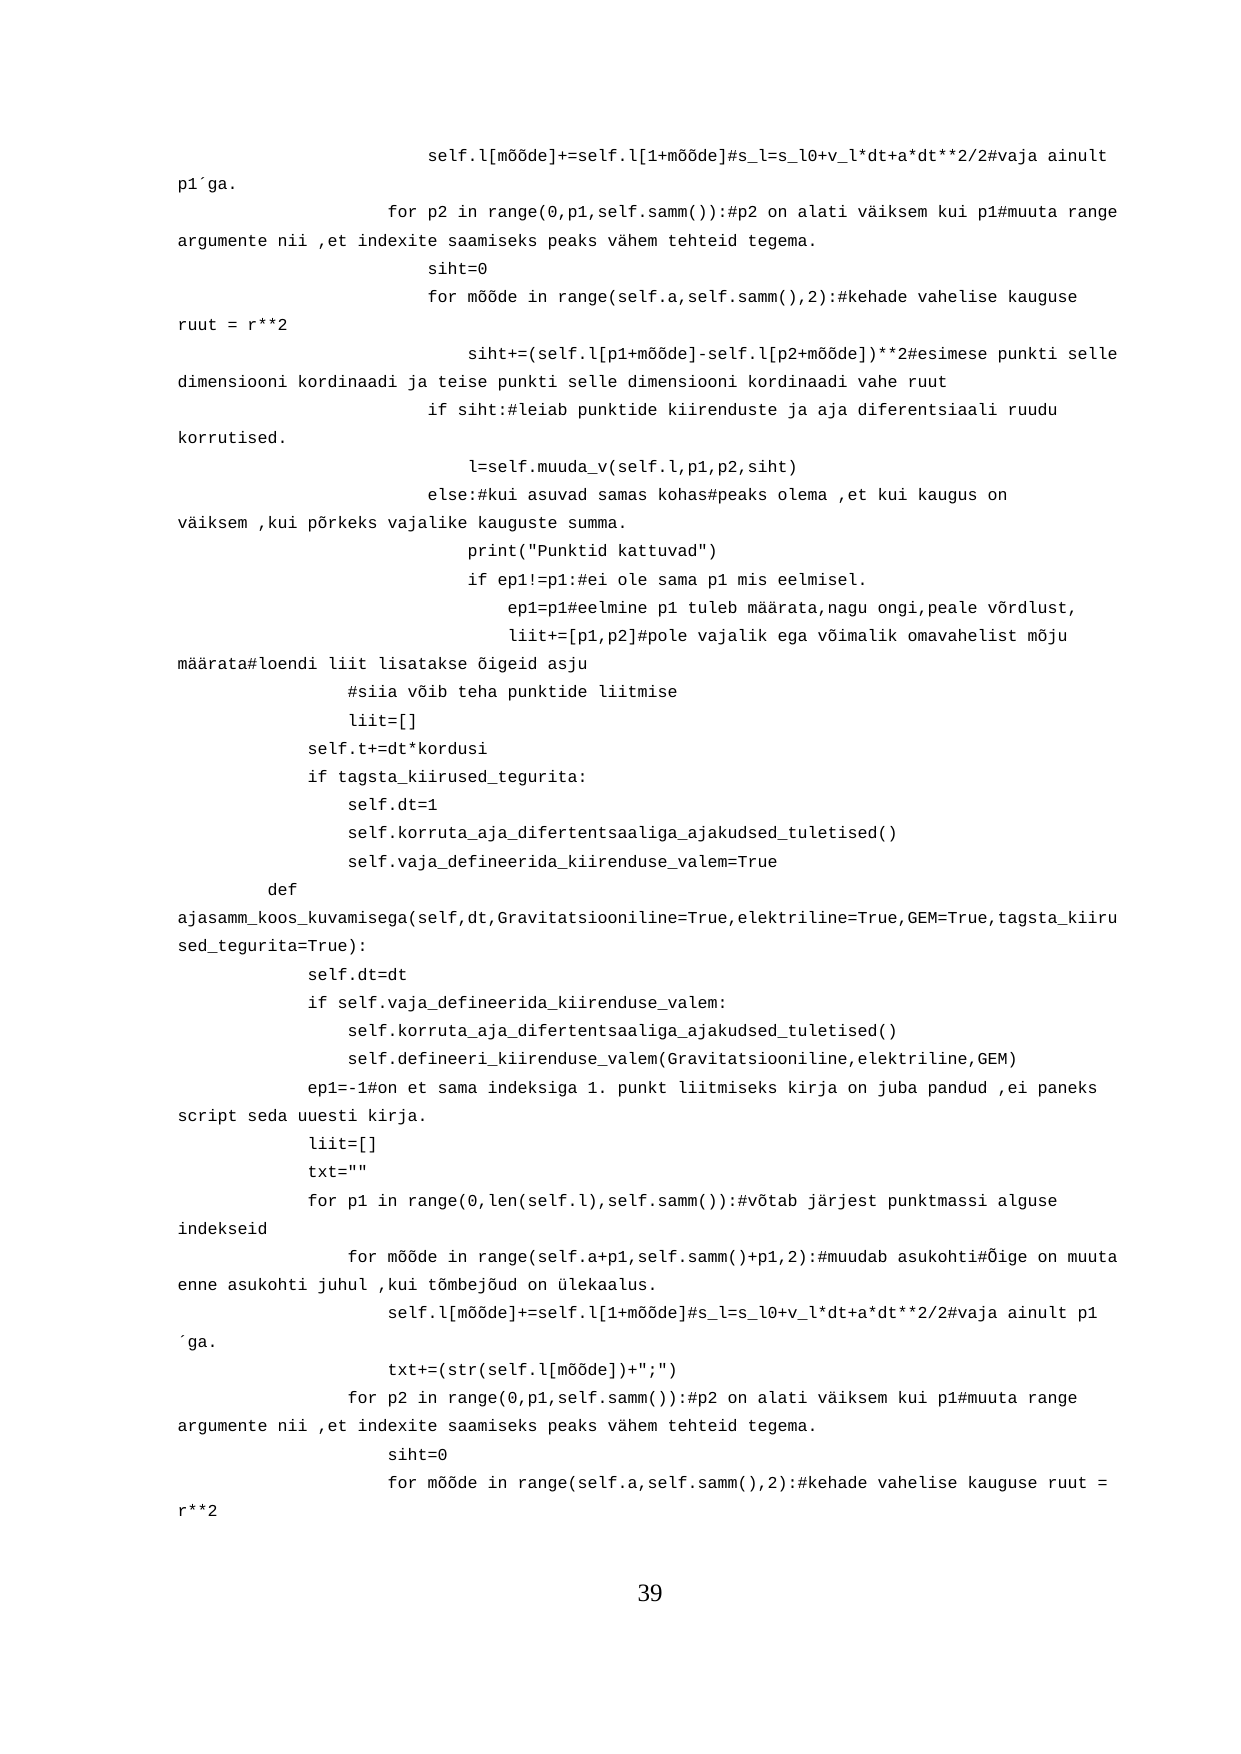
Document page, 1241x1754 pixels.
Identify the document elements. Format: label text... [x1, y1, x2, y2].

text else:#kui asuvad samas kohas#peaks olema ,et kui kaugus on väiksem ,kui põrkeks vajalike kauguste summa. [177, 486, 1122, 533]
text self.defineeri_kiirenduse_valem(Gravitatsiooniline,elektriline,GEM) [177, 1051, 1122, 1070]
text for p1 in range(0,len(self.l),self.samm()):#võtab järjest punktmassi alguse indekseid [177, 1192, 1122, 1239]
text ep1=-1#on et sama indeksiga 1. punkt liitmiseks kirja on juba pandud ,ei paneks script seda uuesti kirja. [177, 1079, 1122, 1126]
text self.dt=1 [177, 797, 1122, 816]
text txt+=(str(self.l[mõõde])+";") [177, 1361, 1122, 1380]
text for p2 in range(0,p1,self.samm()):#p2 on alati väiksem kui p1#muuta range argumente nii ,et indexite saamiseks peaks vähem tehteid tegema. [177, 1390, 1122, 1437]
text self.l[mõõde]+=self.l[1+mõõde]#s_l=s_l0+v_l*dt+a*dt**2/2#vaja ainult p1´ga. [177, 148, 1122, 195]
text liit=[] [177, 712, 1122, 731]
text if self.vaja_defineerida_kiirenduse_valem: [177, 994, 1122, 1013]
text for p2 in range(0,p1,self.samm()):#p2 on alati väiksem kui p1#muuta range argumente nii ,et indexite saamiseks peaks vähem tehteid tegema. [177, 204, 1122, 251]
text siht+=(self.l[p1+mõõde]-self.l[p2+mõõde])**2#esimese punkti selle dimensiooni kordinaadi ja teise punkti selle dimensiooni kordinaadi vahe ruut [177, 345, 1122, 392]
text self.vaja_defineerida_kiirenduse_valem=True [177, 853, 1122, 872]
text self.dt=dt [177, 966, 1122, 985]
text #siia võib teha punktide liitmise [177, 684, 1122, 703]
text siht=0 [177, 1446, 1122, 1465]
text def ajasamm_koos_kuvamisega(self,dt,Gravitatsiooniline=True,elektriline=True,GEM=True,tagsta_kiirused_tegurita=True): [177, 882, 1122, 957]
text self.korruta_aja_difertentsaaliga_ajakudsed_tuletised() [177, 825, 1122, 844]
text for mõõde in range(self.a,self.samm(),2):#kehade vahelise kauguse ruut = r**2 [177, 289, 1122, 336]
text ep1=p1#eelmine p1 tuleb määrata,nagu ongi,peale võrdlust, [177, 599, 1122, 618]
text liit+=[p1,p2]#pole vajalik ega võimalik omavahelist mõju määrata#loendi liit lisatakse õigeid asju [177, 627, 1122, 674]
text for mõõde in range(self.a,self.samm(),2):#kehade vahelise kauguse ruut = r**2 [177, 1474, 1122, 1521]
text for mõõde in range(self.a+p1,self.samm()+p1,2):#muudab asukohti#Õige on muuta enne asukohti juhul ,kui tõmbejõud on ülekaalus. [177, 1248, 1122, 1296]
text self.t+=dt*kordusi [177, 740, 1122, 759]
text if tagsta_kiirused_tegurita: [177, 769, 1122, 787]
text if siht:#leiab punktide kiirenduste ja aja diferentsiaali ruudu korrutised. [177, 402, 1122, 449]
text txt="" [177, 1164, 1122, 1183]
text print("Punktid kattuvad") [177, 543, 1122, 562]
text l=self.muuda_v(self.l,p1,p2,siht) [177, 458, 1122, 477]
text liit=[] [177, 1136, 1122, 1154]
text if ep1!=p1:#ei ole sama p1 mis eelmisel. [177, 571, 1122, 590]
text self.korruta_aja_difertentsaaliga_ajakudsed_tuletised() [177, 1023, 1122, 1042]
text siht=0 [177, 261, 1122, 279]
text self.l[mõõde]+=self.l[1+mõõde]#s_l=s_l0+v_l*dt+a*dt**2/2#vaja ainult p1´ga. [177, 1305, 1122, 1352]
